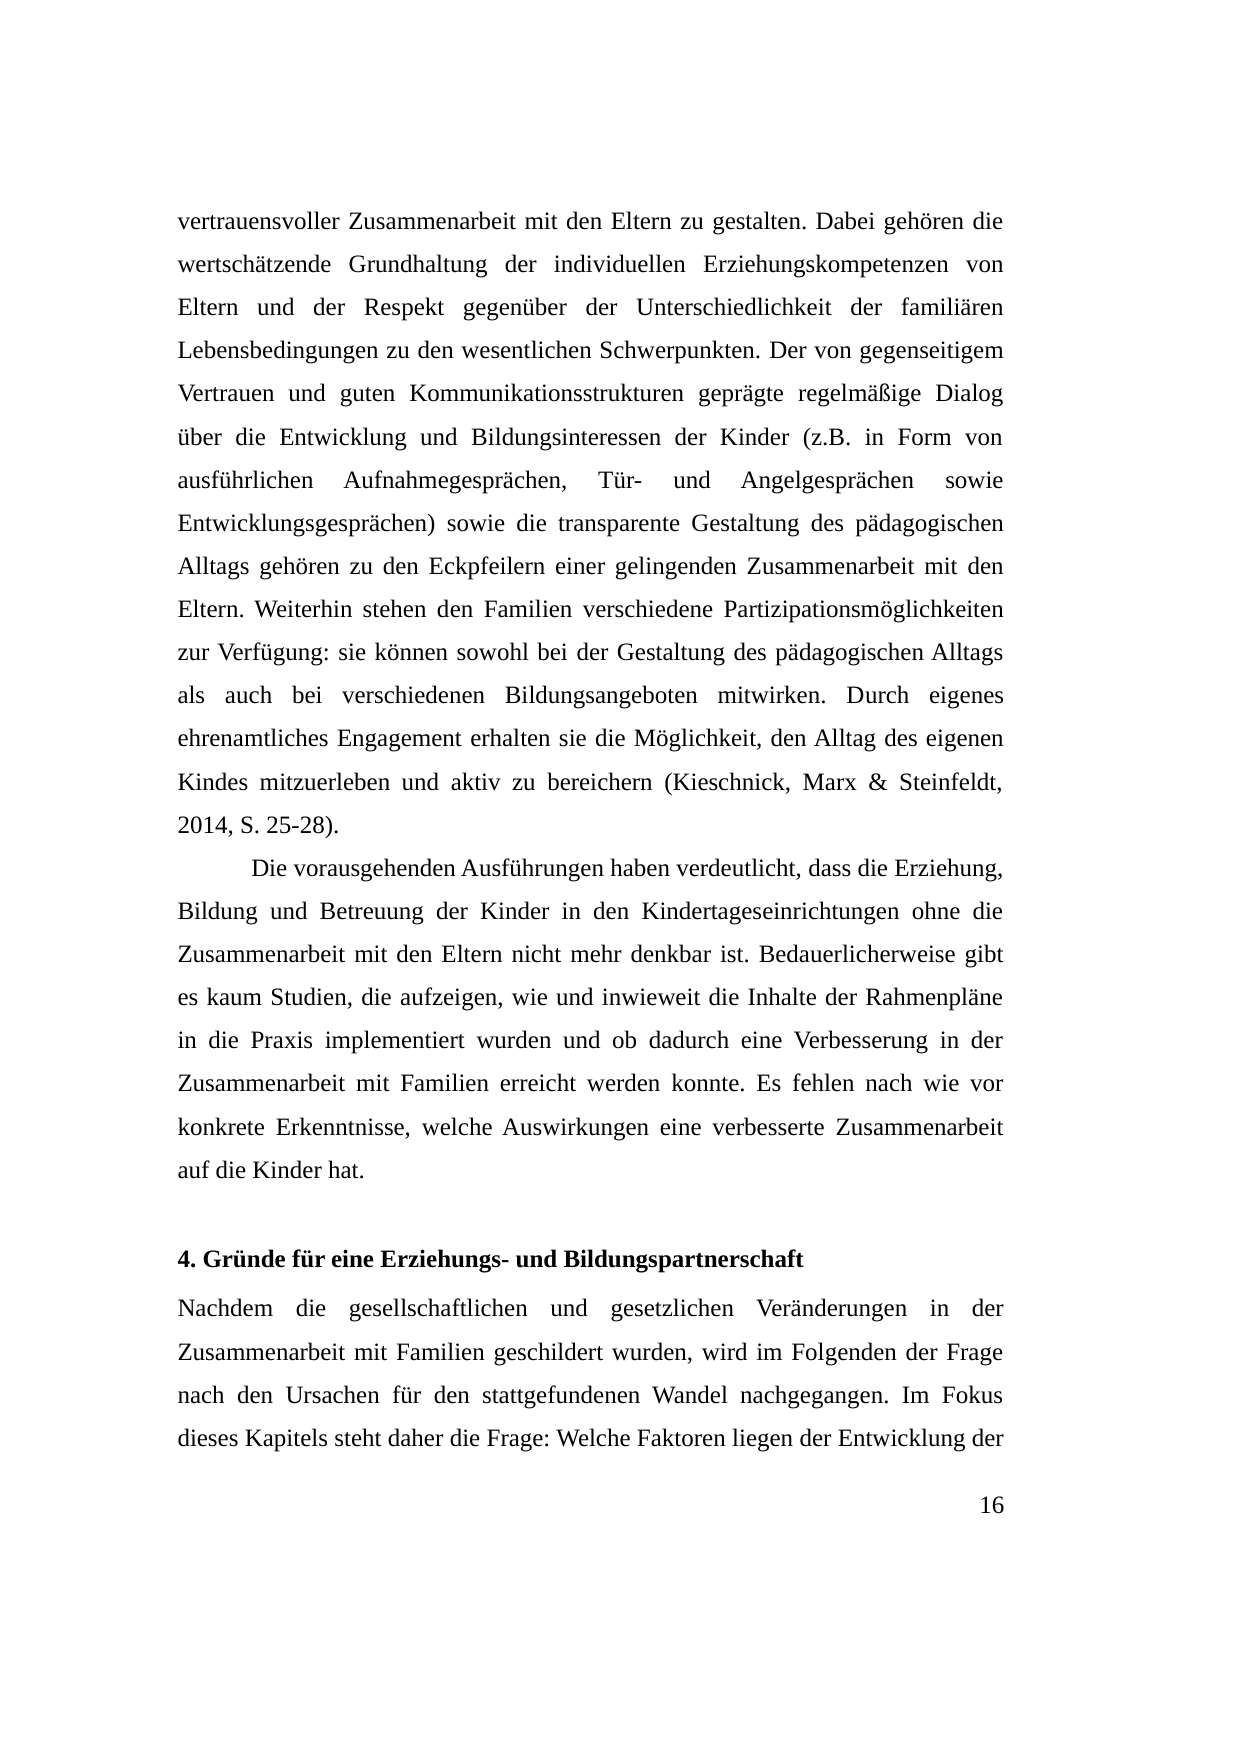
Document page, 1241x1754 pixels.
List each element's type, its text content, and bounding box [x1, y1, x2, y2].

text Die vorausgehenden Ausführungen haben verdeutlicht, dass die Erziehung, Bildung und Betreuung der Kinder in den Kindertageseinrichtungen ohne die Zusammenarbeit mit den Eltern nicht mehr denkbar ist. Bedauerlicherweise gibt es kaum Studien, die aufzeigen, wie und inwieweit die Inhalte der Rahmenpläne in die Praxis implementiert wurden und ob dadurch eine Verbesserung in der Zusammenarbeit mit Familien erreicht werden konnte. Es fehlen nach wie vor konkrete Erkenntnisse, welche Auswirkungen eine verbesserte Zusammenarbeit auf die Kinder hat. [177, 853, 1004, 1183]
text 4. Gründe für eine Erziehungs- und Bildungspartnerschaft [177, 1244, 1004, 1273]
text vertrauensvoller Zusammenarbeit mit den Eltern zu gestalten. Dabei gehören die wertschätzende Grundhaltung der individuellen Erziehungskompetenzen von Eltern und der Respekt gegenüber der Unterschiedlichkeit der familiären Lebensbedingungen zu den wesentlichen Schwerpunkten. Der von gegenseitigem Vertrauen und guten Kommunikationsstrukturen geprägte regelmäßige Dialog über die Entwicklung und Bildungsinteressen der Kinder (z.B. in Form von ausführlichen Aufnahmegesprächen, Tür- und Angelgesprächen sowie Entwicklungsgesprächen) sowie die transparente Gestaltung des pädagogischen Alltags gehören zu den Eckpfeilern einer gelingenden Zusammenarbeit mit den Eltern. Weiterhin stehen den Familien verschiedene Partizipationsmöglichkeiten zur Verfügung: sie können sowohl bei der Gestaltung des pädagogischen Alltags als auch bei verschiedenen Bildungsangeboten mitwirken. Durch eigenes ehrenamtliches Engagement erhalten sie die Möglichkeit, den Alltag des eigenen Kindes mitzuerleben und aktiv zu bereichern (Kieschnick, Marx & Steinfeldt, 2014, S. 25-28). [177, 206, 1004, 838]
text Nachdem die gesellschaftlichen und gesetzlichen Veränderungen in der Zusammenarbeit mit Familien geschildert wurden, wird im Folgenden der Frage nach den Ursachen für den stattgefundenen Wandel nachgegangen. Im Fokus dieses Kapitels steht daher die Frage: Welche Faktoren liegen der Entwicklung der [177, 1293, 1004, 1452]
